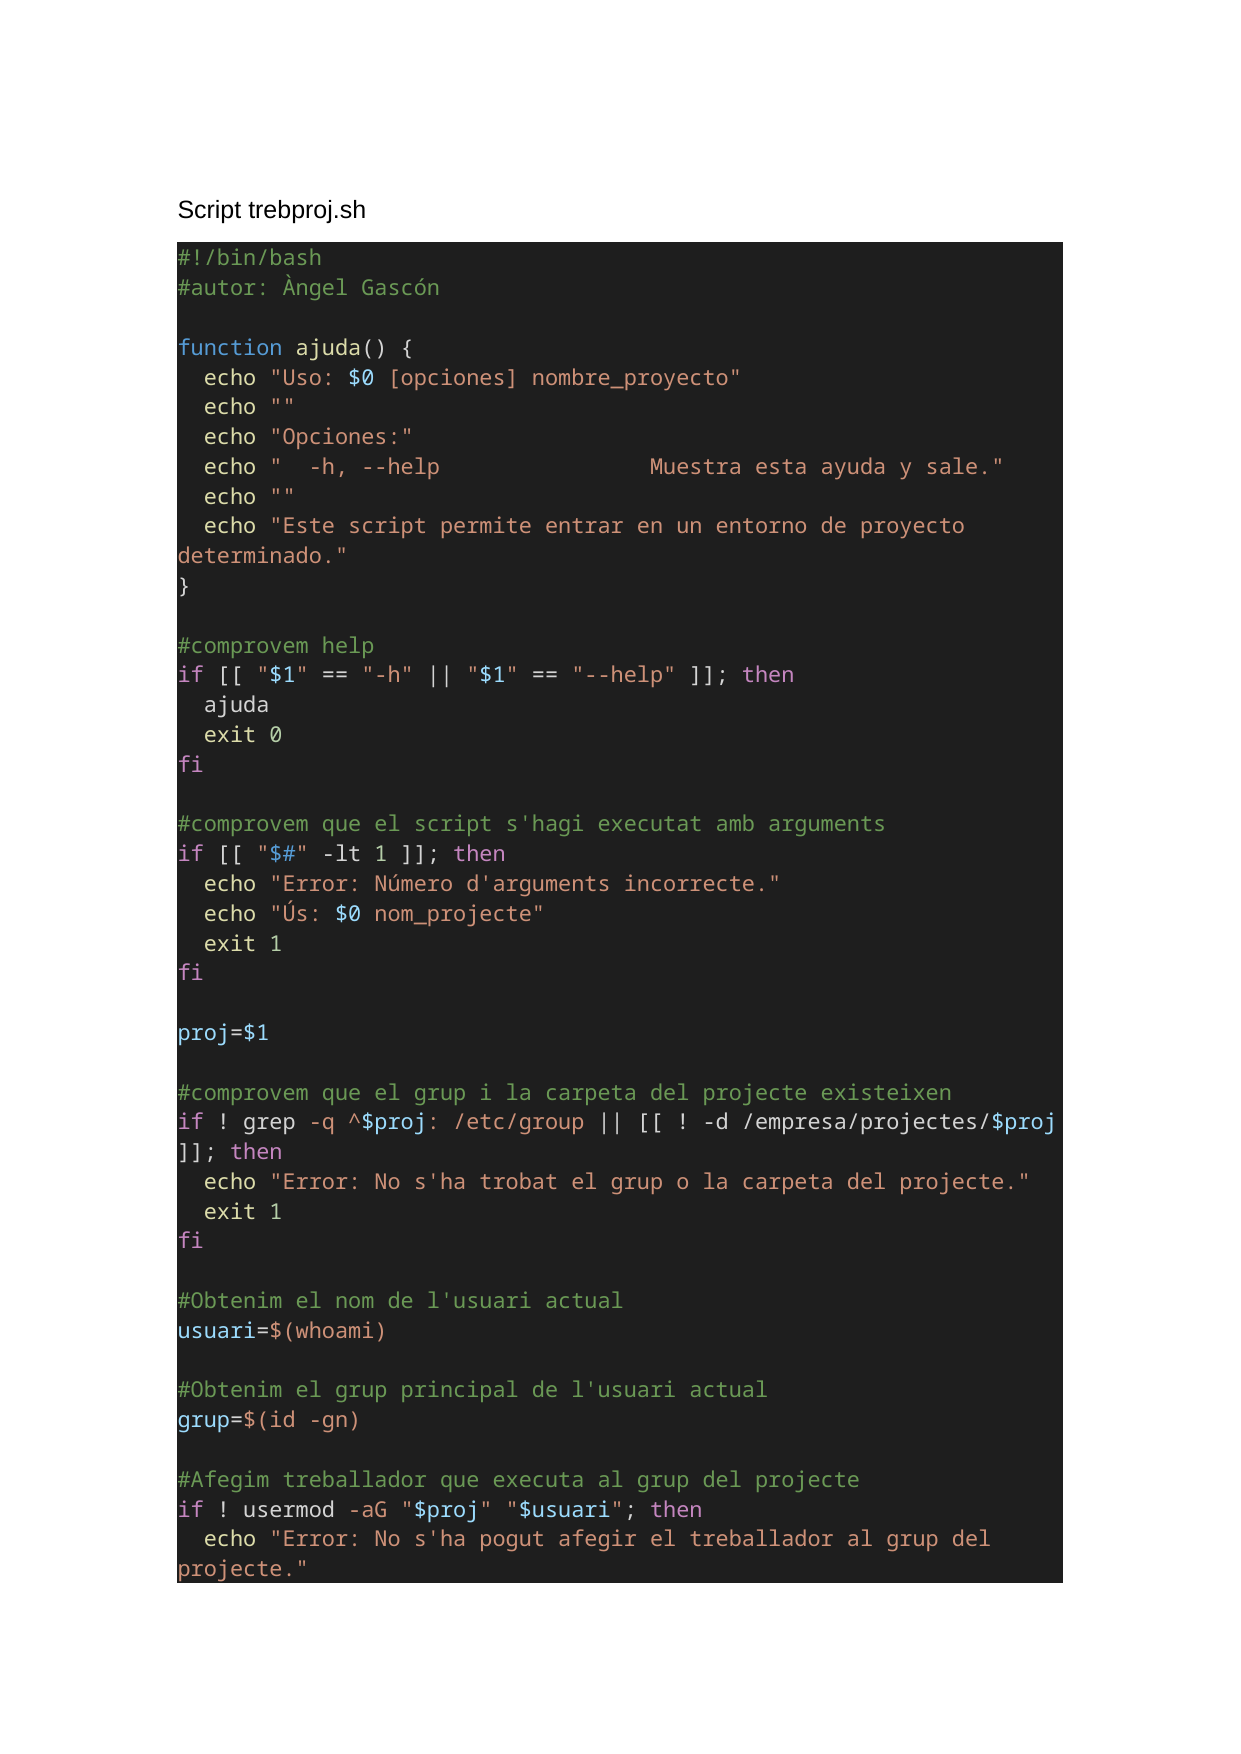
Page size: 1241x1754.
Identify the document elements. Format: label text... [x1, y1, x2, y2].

text exit 1 [177, 1196, 1063, 1226]
text #comprovem que el grup i la carpeta del projecte existeixen [177, 1077, 1063, 1106]
text echo " -h, --help Muestra esta ayuda y sale." [177, 451, 1063, 481]
text proj=$1 [177, 1017, 1063, 1047]
text fi [177, 749, 1063, 779]
text if ! grep -q ^$proj: /etc/group || [[ ! -d /empresa/projectes/$proj ]]; then [177, 1106, 1063, 1166]
text echo "Este script permite entrar en un entorno de proyecto determinado." [177, 511, 1063, 570]
text echo "Ús: $0 nom_projecte" [177, 898, 1063, 928]
text Script trebproj.sh [177, 195, 1063, 224]
text exit 0 [177, 719, 1063, 749]
text #autor: Àngel Gascón [177, 272, 1063, 302]
text grup=$(id -gn) [177, 1404, 1063, 1434]
text echo "Error: No s'ha trobat el grup o la carpeta del projecte." [177, 1166, 1063, 1196]
text if ! usermod -aG "$proj" "$usuari"; then [177, 1494, 1063, 1523]
text echo "" [177, 481, 1063, 511]
text fi [177, 957, 1063, 987]
text echo "Error: No s'ha pogut afegir el treballador al grup del projecte." [177, 1523, 1063, 1583]
text if [[ "$1" == "-h" || "$1" == "--help" ]]; then [177, 659, 1063, 689]
text exit 1 [177, 928, 1063, 957]
text echo "Uso: $0 [opciones] nombre_proyecto" [177, 362, 1063, 391]
text #comprovem que el script s'hagi executat amb arguments [177, 808, 1063, 838]
text #Obtenim el nom de l'usuari actual [177, 1285, 1063, 1315]
text echo "Error: Número d'arguments incorrecte." [177, 868, 1063, 898]
text #comprovem help [177, 630, 1063, 659]
text fi [177, 1226, 1063, 1255]
text ajuda [177, 689, 1063, 719]
text usuari=$(whoami) [177, 1315, 1063, 1345]
text echo "Opciones:" [177, 421, 1063, 451]
text if [[ "$#" -lt 1 ]]; then [177, 838, 1063, 868]
text #!/bin/bash [177, 242, 1063, 272]
text #Afegim treballador que executa al grup del projecte [177, 1464, 1063, 1494]
text } [177, 570, 1063, 600]
text #Obtenim el grup principal de l'usuari actual [177, 1374, 1063, 1404]
text function ajuda() { [177, 332, 1063, 362]
text echo "" [177, 391, 1063, 421]
